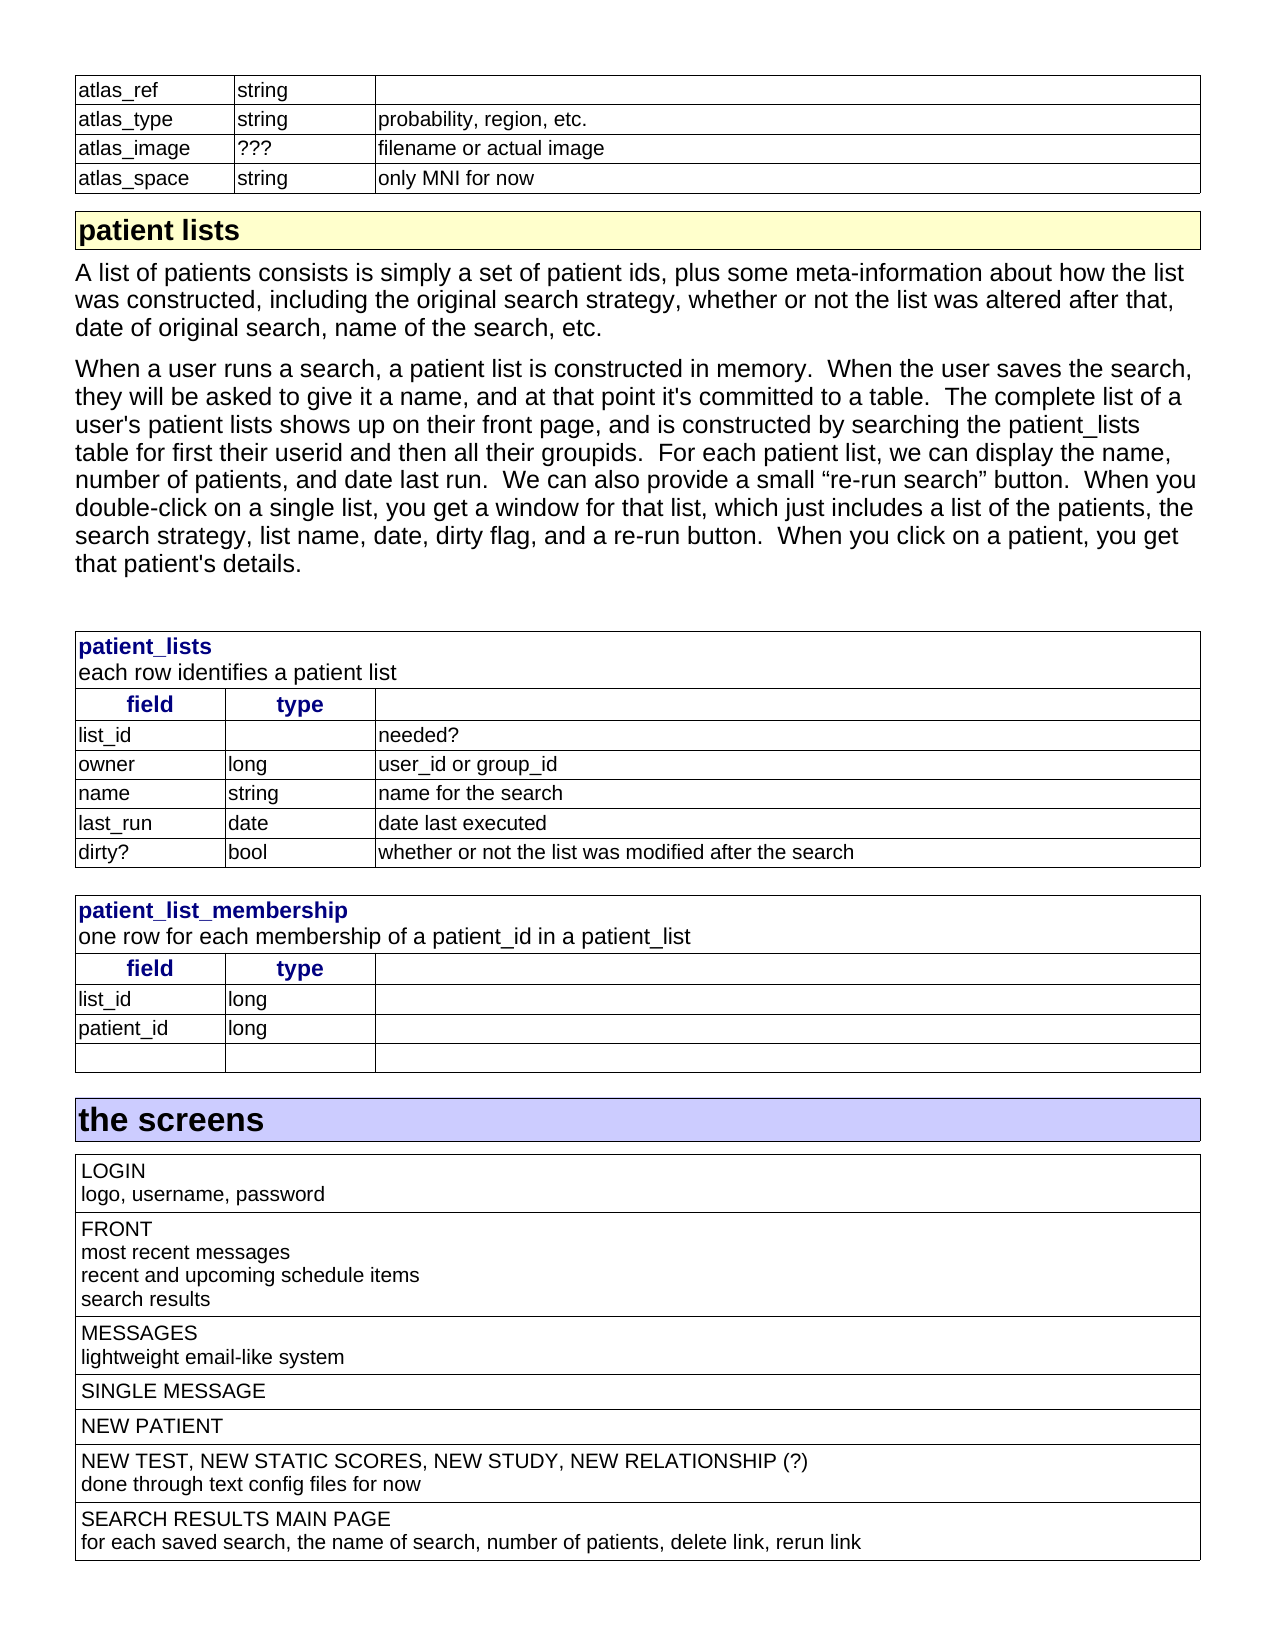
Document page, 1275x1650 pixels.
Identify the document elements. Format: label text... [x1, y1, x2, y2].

table_cell [76, 1044, 225, 1072]
table_cell bool [226, 839, 375, 867]
table_cell [376, 689, 1200, 720]
table_cell type [226, 689, 375, 720]
subtitle the screens [76, 1099, 1200, 1141]
table_cell field [76, 954, 225, 984]
table_cell string [235, 105, 375, 134]
table_cell SINGLE MESSAGE [76, 1375, 1200, 1409]
table_cell [376, 76, 1200, 104]
table_cell SEARCH RESULTS MAIN PAGE for each saved search, the name of search, number of patients, delete link, rerun link [76, 1503, 1200, 1560]
table_cell date last executed [376, 809, 1200, 838]
table_cell filename or actual image [376, 135, 1200, 163]
table_cell [226, 721, 375, 749]
table_cell patient_id [76, 1015, 225, 1043]
table_header patient_list_membership one row for each membership of a patient_id in a patient_list [76, 896, 1200, 952]
table_cell ??? [235, 135, 375, 163]
table_cell string [235, 164, 375, 192]
table_cell long [226, 751, 375, 779]
table_cell [376, 1015, 1200, 1043]
table_cell probability, region, etc. [376, 105, 1200, 134]
table_cell date [226, 809, 375, 838]
table_cell [376, 954, 1200, 984]
table_cell atlas_ref [76, 76, 234, 104]
table_cell atlas_type [76, 105, 234, 134]
table_cell only MNI for now [376, 164, 1200, 192]
table_header patient_lists each row identifies a patient list [76, 632, 1200, 688]
text A list of patients consists is simply a set of patient ids, plus some meta-information about how the list was constructed, including the original search strategy, whether or not the list was altered after that, date of original search, name of the search, etc. [75, 258, 1200, 342]
table_cell atlas_space [76, 164, 234, 192]
text When a user runs a search, a patient list is constructed in memory. When the user saves the search, they will be asked to give it a name, and at that point it's committed to a table. The complete list of a user's patient lists shows up on their front page, and is constructed by searching the patient_lists table for first their userid and then all their groupids. For each patient list, we can display the name, number of patients, and date last run. We can also provide a small “re-run search” button. When you double-click on a single list, you get a window for that list, which just includes a list of the patients, the search strategy, list name, date, dirty flag, and a re-run button. When you click on a patient, you get that patient's details. [75, 355, 1200, 578]
table_cell dirty? [76, 839, 225, 867]
table_cell name for the search [376, 780, 1200, 808]
table_cell atlas_image [76, 135, 234, 163]
table_cell [376, 985, 1200, 1013]
table_cell string [235, 76, 375, 104]
table_header LOGIN logo, username, password [76, 1155, 1200, 1212]
table_cell long [226, 1015, 375, 1043]
table_cell last_run [76, 809, 225, 838]
table_cell string [226, 780, 375, 808]
table_cell owner [76, 751, 225, 779]
table_cell field [76, 689, 225, 720]
table_cell [376, 1044, 1200, 1072]
table_cell name [76, 780, 225, 808]
table_cell type [226, 954, 375, 984]
table_cell FRONT most recent messages recent and upcoming schedule items search results [76, 1213, 1200, 1316]
table_cell list_id [76, 985, 225, 1013]
table_cell long [226, 985, 375, 1013]
table_cell NEW TEST, NEW STATIC SCORES, NEW STUDY, NEW RELATIONSHIP (?) done through text config files for now [76, 1445, 1200, 1502]
subtitle patient lists [76, 212, 1200, 249]
table_cell [226, 1044, 375, 1072]
table_cell needed? [376, 721, 1200, 749]
table_cell NEW PATIENT [76, 1410, 1200, 1444]
table_cell whether or not the list was modified after the search [376, 839, 1200, 867]
table_cell MESSAGES lightweight email-like system [76, 1317, 1200, 1374]
table_cell user_id or group_id [376, 751, 1200, 779]
table_cell list_id [76, 721, 225, 749]
